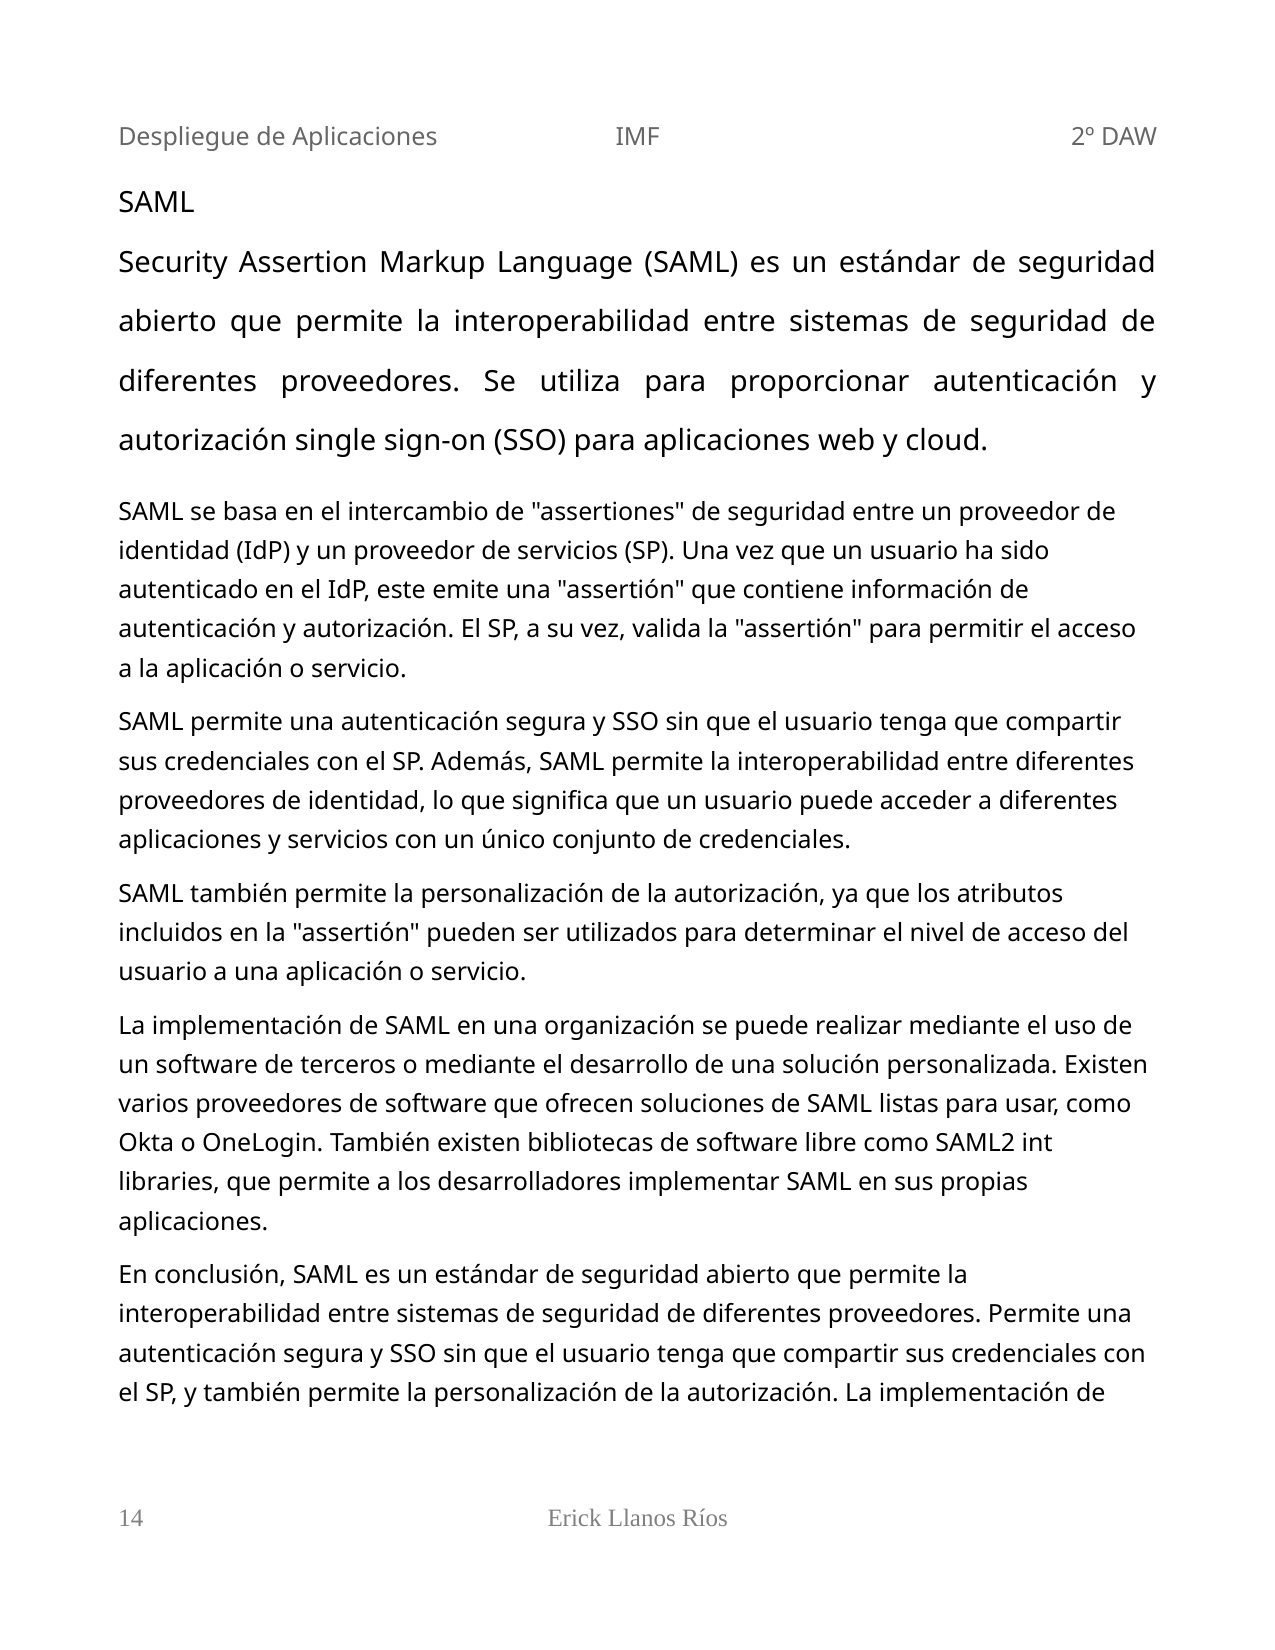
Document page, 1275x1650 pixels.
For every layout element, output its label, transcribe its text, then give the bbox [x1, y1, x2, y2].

text SAML también permite la personalización de la autorización, ya que los atributos incluidos en la "assertión" pueden ser utilizados para determinar el nivel de acceso del usuario a una aplicación o servicio. [118, 875, 1157, 988]
text SAML [118, 182, 1157, 221]
text SAML permite una autenticación segura y SSO sin que el usuario tenga que compartir sus credenciales con el SP. Además, SAML permite la interoperabilidad entre diferentes proveedores de identidad, lo que significa que un usuario puede acceder a diferentes aplicaciones y servicios con un único conjunto de credenciales. [118, 704, 1157, 856]
text La implementación de SAML en una organización se puede realizar mediante el uso de un software de terceros o mediante el desarrollo de una solución personalizada. Existen varios proveedores de software que ofrecen soluciones de SAML listas para usar, como Okta o OneLogin. También existen bibliotecas de software libre como SAML2 int libraries, que permite a los desarrolladores implementar SAML en sus propias aplicaciones. [118, 1007, 1157, 1237]
text En conclusión, SAML es un estándar de seguridad abierto que permite la interoperabilidad entre sistemas de seguridad de diferentes proveedores. Permite una autenticación segura y SSO sin que el usuario tenga que compartir sus credenciales con el SP, y también permite la personalización de la autorización. La implementación de [118, 1257, 1157, 1408]
text Security Assertion Markup Language (SAML) es un estándar de seguridad abierto que permite la interoperabilidad entre sistemas de seguridad de diferentes proveedores. Se utiliza para proporcionar autenticación y autorización single sign-on (SSO) para aplicaciones web y cloud. [118, 241, 1157, 459]
text SAML se basa en el intercambio de "assertiones" de seguridad entre un proveedor de identidad (IdP) y un proveedor de servicios (SP). Una vez que un usuario ha sido autenticado en el IdP, este emite una "assertión" que contiene información de autenticación y autorización. El SP, a su vez, valida la "assertión" para permitir el acceso a la aplicación o servicio. [118, 494, 1157, 684]
